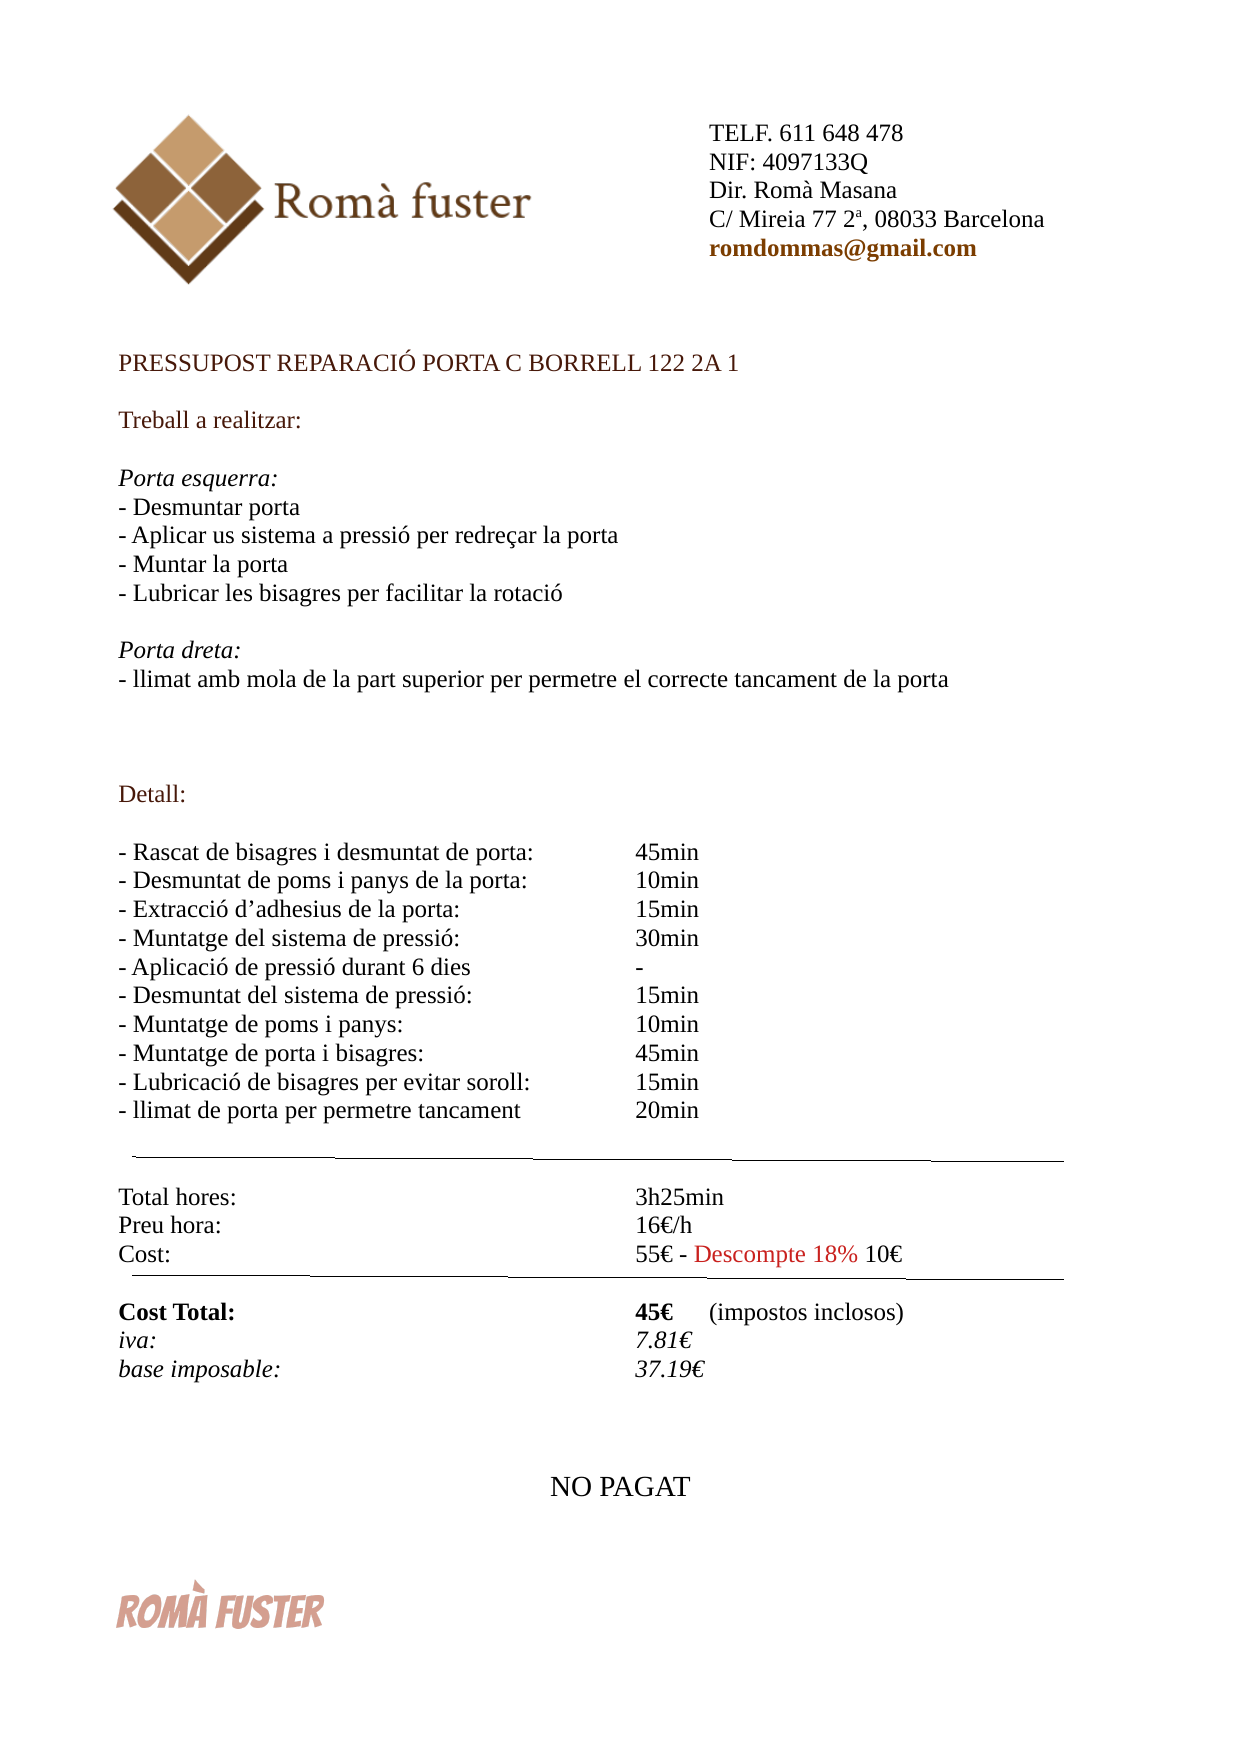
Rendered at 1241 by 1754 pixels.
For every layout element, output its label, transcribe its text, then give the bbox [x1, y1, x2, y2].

text - Desmuntar porta [118, 492, 1122, 521]
text - llimat de porta per permetre tancament 20min [118, 1096, 1122, 1124]
text - Desmuntat del sistema de pressió: 15min [118, 981, 1122, 1009]
text Cost Total: 45€ (impostos inclosos) [118, 1297, 1122, 1326]
text - Desmuntat de poms i panys de la porta: 10min [118, 866, 1122, 894]
text - Lubricar les bisagres per facilitar la rotació [118, 578, 1122, 607]
text iva: 7.81€ [118, 1326, 1122, 1354]
text - Rascat de bisagres i desmuntat de porta: 45min [118, 837, 1122, 866]
text - Muntatge de porta i bisagres: 45min [118, 1038, 1122, 1067]
text Total hores: 3h25min [118, 1182, 1122, 1211]
text Cost: 55€ - Descompte 18% 10€ [118, 1239, 1122, 1268]
picture [98, 87, 552, 293]
text - Muntatge de poms i panys: 10min [118, 1009, 1122, 1038]
text Detall: [118, 779, 1122, 808]
text - Lubricació de bisagres per evitar soroll: 15min [118, 1067, 1122, 1096]
text TELF. 611 648 478 NIF: 4097133Q Dir. Romà Masana C/ Mireia 77 2a, 08033 Barcelona [552, 118, 1122, 233]
text romdommas@gmail.com [552, 233, 1122, 262]
text NO PAGAT [118, 1469, 1122, 1503]
text Porta dreta: [118, 636, 1122, 664]
text - llimat amb mola de la part superior per permetre el correcte tancament de la porta [118, 664, 1122, 693]
text - Muntatge del sistema de pressió: 30min [118, 923, 1122, 952]
text - Aplicar us sistema a pressió per redreçar la porta [118, 521, 1122, 549]
text - Extracció d’adhesius de la porta: 15min [118, 894, 1122, 923]
text base imposable: 37.19€ [118, 1354, 1122, 1383]
text PRESSUPOST REPARACIÓ PORTA C BORRELL 122 2A 1 [118, 348, 1122, 377]
text - Muntar la porta [118, 549, 1122, 578]
text Porta esquerra: [118, 463, 1122, 492]
text Preu hora: 16€/h [118, 1211, 1122, 1239]
text Treball a realitzar: [118, 406, 1122, 434]
text - Aplicació de pressió durant 6 dies - [118, 952, 1122, 981]
